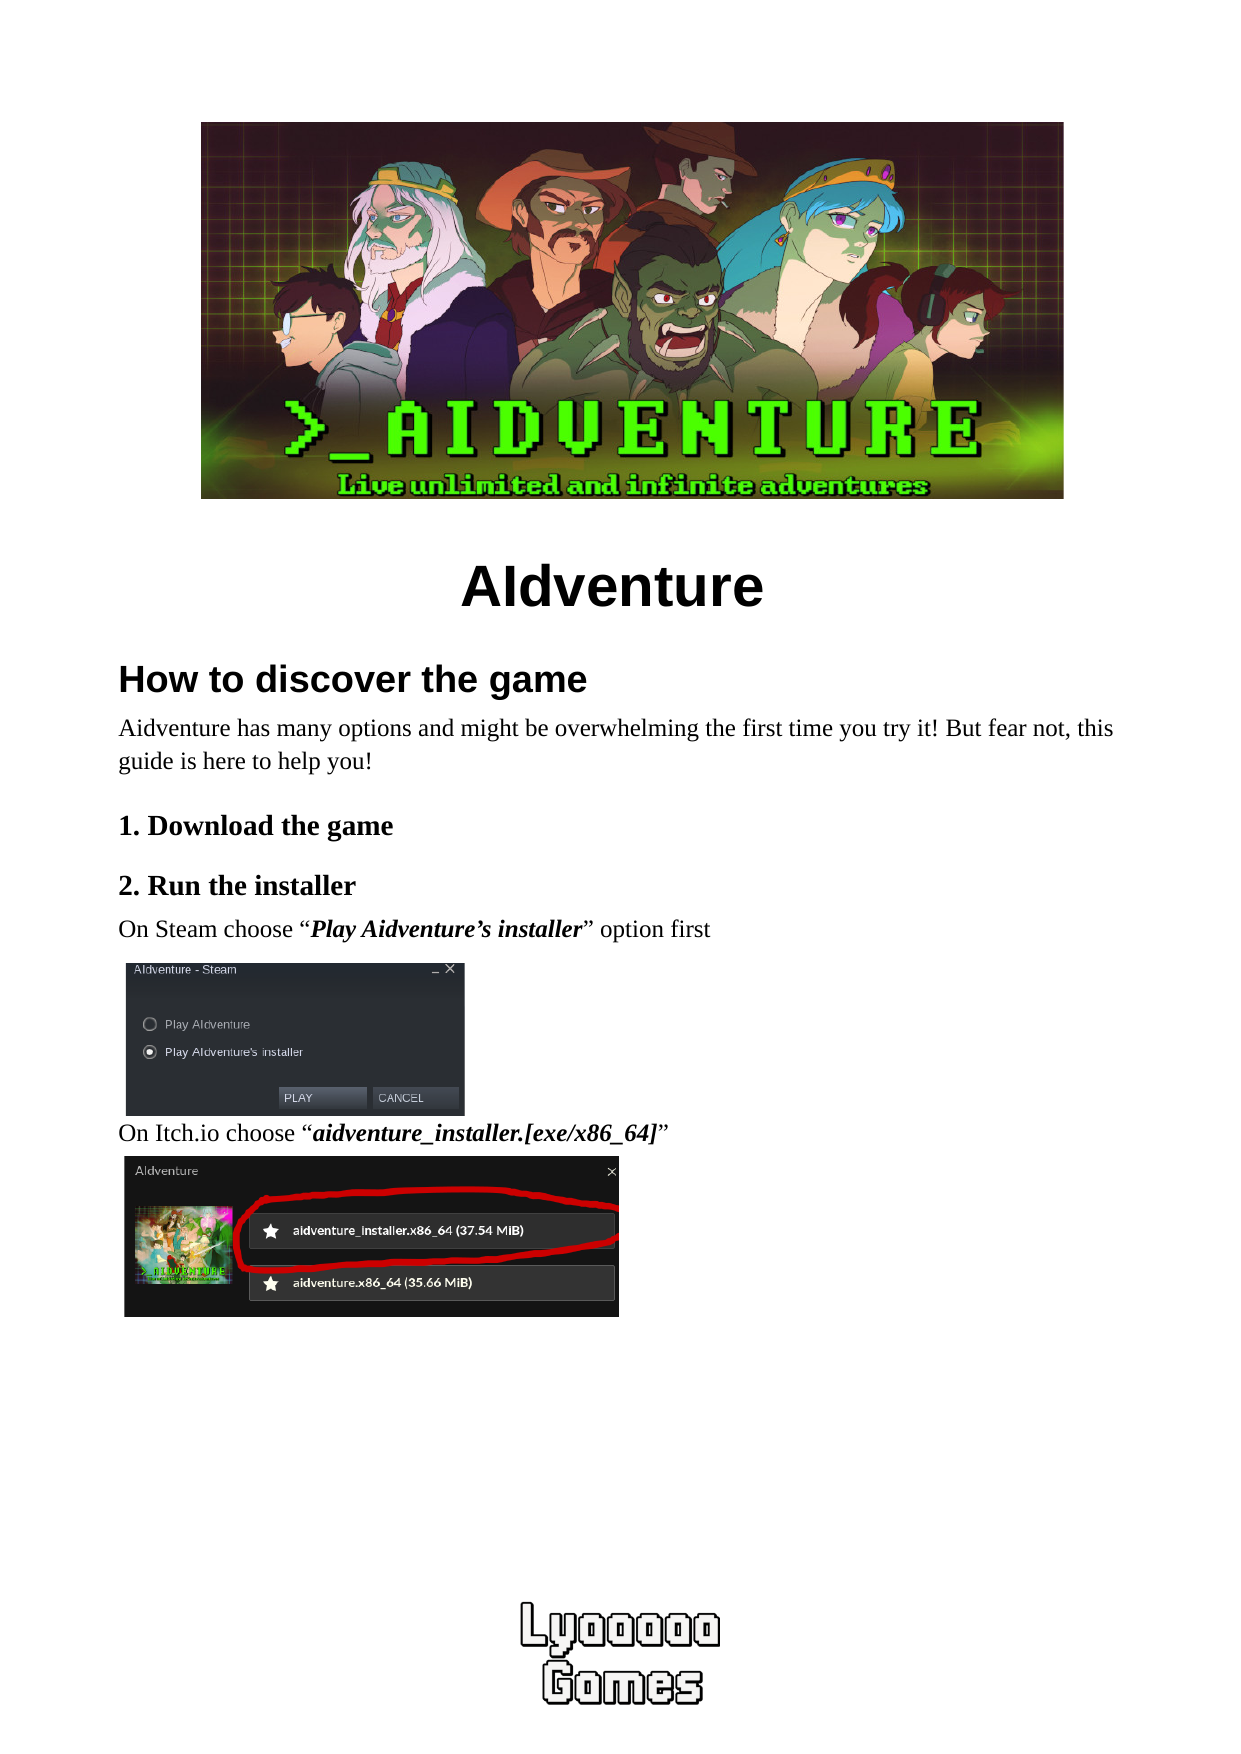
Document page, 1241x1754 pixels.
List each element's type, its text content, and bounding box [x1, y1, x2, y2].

text On Steam choose “Play Aidventure’s installer” option first [118, 914, 1122, 943]
picture [125, 963, 465, 1116]
subtitle 1. Download the game [118, 808, 1122, 841]
subtitle 2. Run the installer [118, 868, 1122, 902]
picture [124, 1156, 619, 1317]
text On Itch.io choose “aidventure_installer.[exe/x86_64]” [118, 1118, 1122, 1147]
title AIdventure [118, 552, 1122, 619]
picture [201, 122, 1064, 499]
picture [520, 1592, 720, 1715]
subtitle How to discover the game [118, 657, 1122, 700]
text Aidventure has many options and might be overwhelming the first time you try it! But fear not, this guide is here to help you! [118, 713, 1122, 774]
